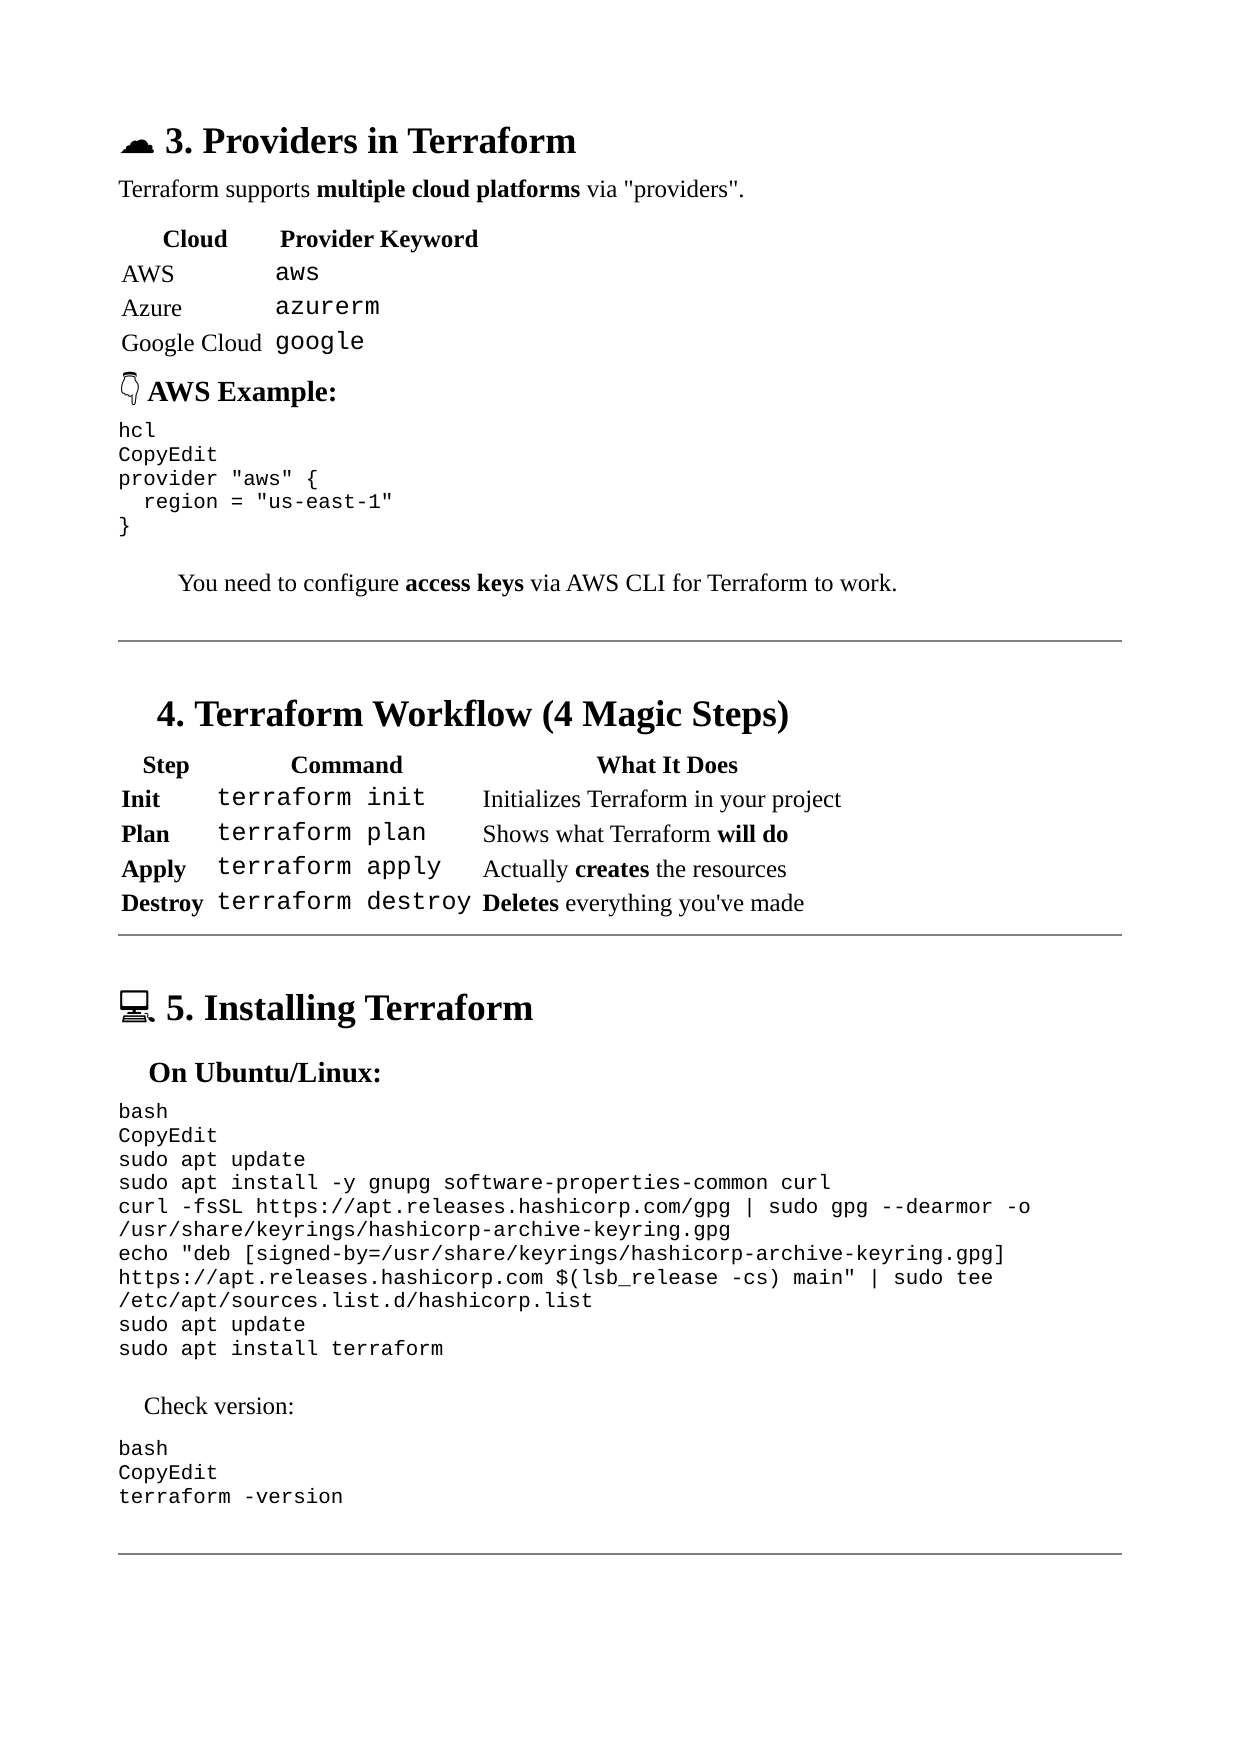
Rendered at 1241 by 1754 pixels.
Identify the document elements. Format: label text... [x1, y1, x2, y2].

text sudo apt update [118, 1148, 1122, 1172]
table_cell Destroy [118, 885, 213, 920]
table_cell Google Cloud [118, 325, 272, 360]
subtitle 🔁 4. Terraform Workflow (4 Magic Steps) [118, 691, 1122, 734]
table_cell Actually creates the resources [480, 851, 854, 885]
text terraform -version [118, 1486, 1122, 1509]
table_cell Initializes Terraform in your project [480, 782, 854, 816]
table_cell Init [118, 782, 213, 816]
text You need to configure access keys via AWS CLI for Terraform to work. [177, 568, 1063, 597]
table_header Cloud [118, 221, 272, 256]
table_cell google [272, 325, 486, 360]
table_header Provider Keyword [272, 221, 486, 256]
text sudo apt install -y gnupg software-properties-common curl [118, 1172, 1122, 1196]
subtitle ☁️ 3. Providers in Terraform [118, 118, 1122, 161]
text CopyEdit [118, 444, 1122, 468]
table_cell terraform destroy [214, 885, 479, 920]
table_cell terraform plan [214, 816, 479, 851]
table_cell AWS [118, 256, 272, 291]
table_header Command [214, 747, 479, 782]
text CopyEdit [118, 1462, 1122, 1486]
table_cell terraform init [214, 782, 479, 816]
text region = "us-east-1" [118, 491, 1122, 515]
text Terraform supports multiple cloud platforms via "providers". [118, 174, 1122, 202]
table_cell Azure [118, 291, 272, 325]
table_cell Apply [118, 851, 213, 885]
text ✅ Check version: [118, 1391, 1122, 1419]
text } [118, 515, 1122, 538]
text provider "aws" { [118, 468, 1122, 491]
text sudo apt install terraform [118, 1338, 1122, 1361]
table_header Step [118, 747, 213, 782]
text bash [118, 1101, 1122, 1125]
subtitle 👇 AWS Example: [118, 374, 1122, 408]
text bash [118, 1438, 1122, 1462]
table_cell aws [272, 256, 486, 291]
text CopyEdit [118, 1125, 1122, 1148]
table_cell terraform apply [214, 851, 479, 885]
table_header What It Does [480, 747, 854, 782]
subtitle ✅ On Ubuntu/Linux: [118, 1055, 1122, 1089]
table_cell azurerm [272, 291, 486, 325]
text hcl [118, 420, 1122, 444]
text curl -fsSL https://apt.releases.hashicorp.com/gpg | sudo gpg --dearmor -o /usr/share/keyrings/hashicorp-archive-keyring.gpg [118, 1196, 1122, 1243]
text echo "deb [signed-by=/usr/share/keyrings/hashicorp-archive-keyring.gpg] https://apt.releases.hashicorp.com $(lsb_release -cs) main" | sudo tee /etc/apt/sources.list.d/hashicorp.list [118, 1243, 1122, 1314]
text sudo apt update [118, 1314, 1122, 1338]
table_cell Plan [118, 816, 213, 851]
subtitle 💻 5. Installing Terraform [118, 985, 1122, 1028]
table_cell Deletes everything you've made [480, 885, 854, 920]
table_cell Shows what Terraform will do [480, 816, 854, 851]
